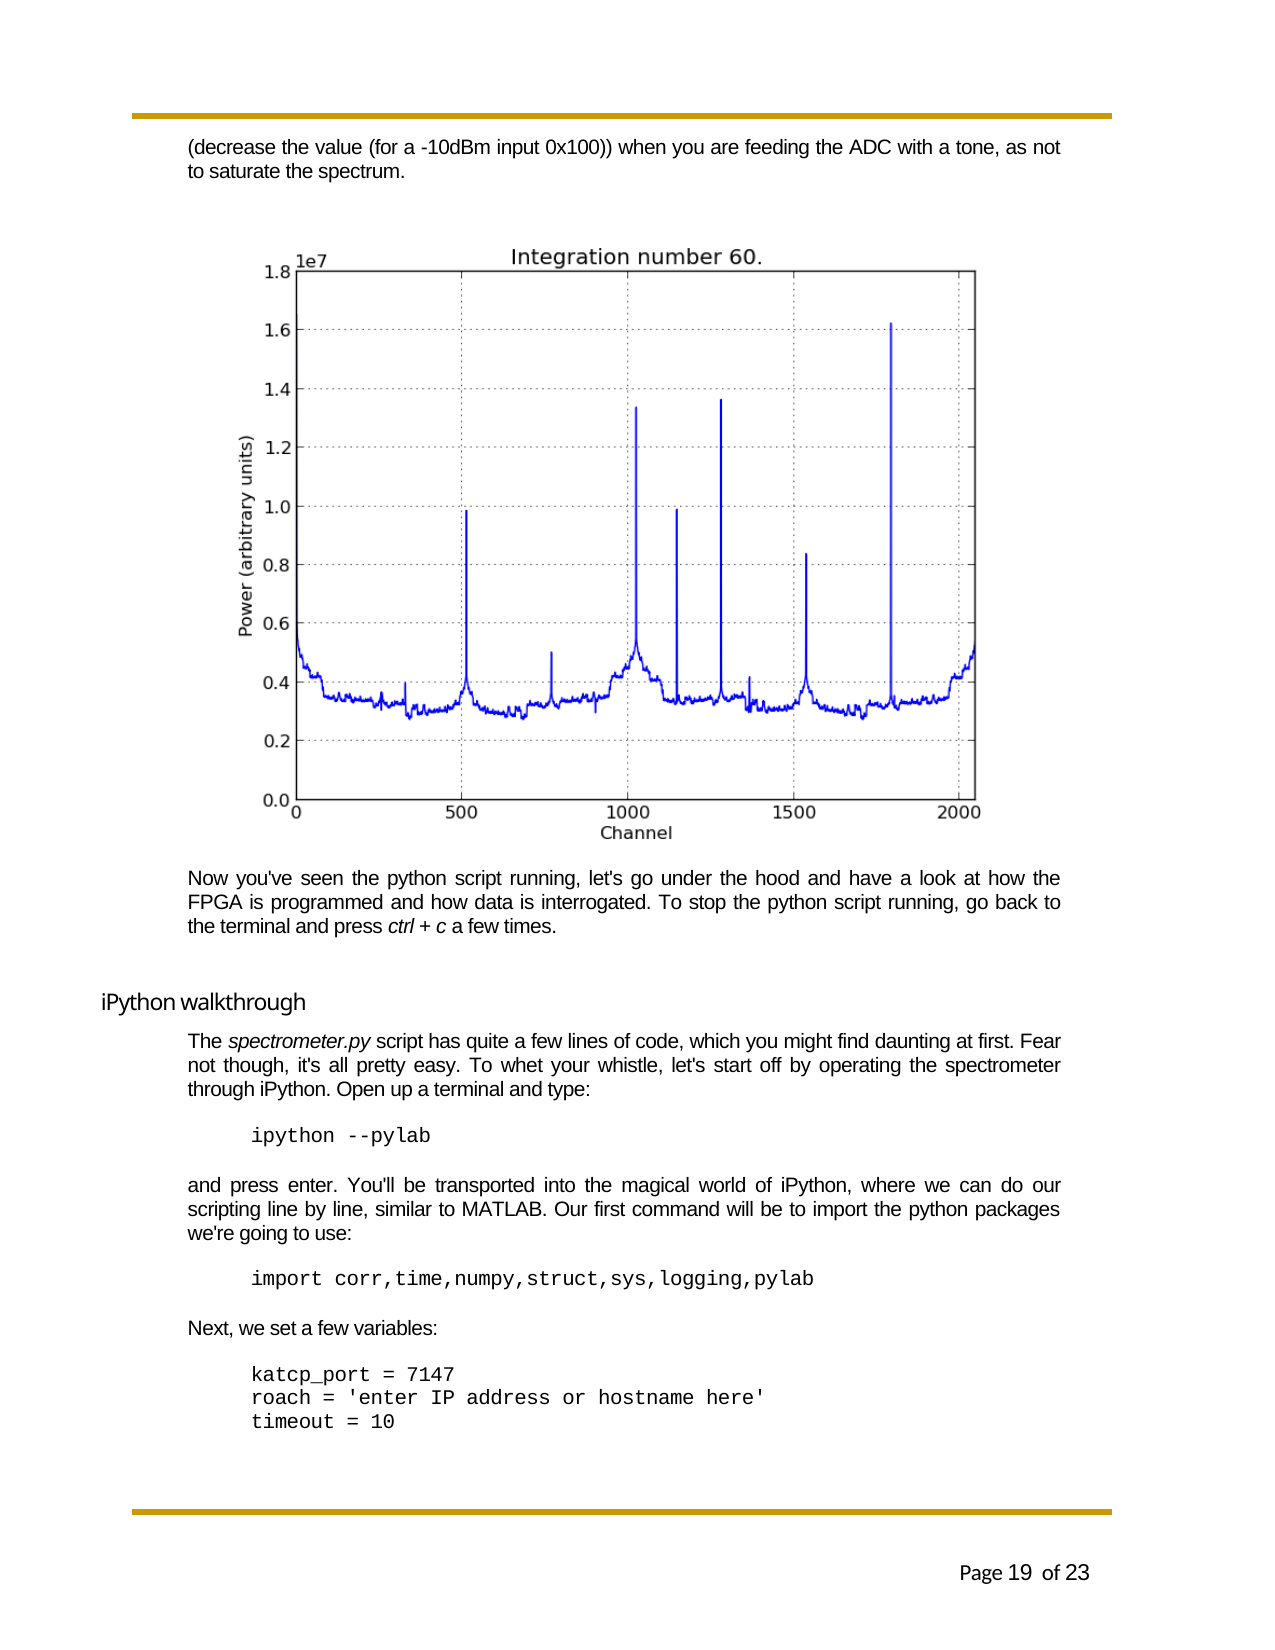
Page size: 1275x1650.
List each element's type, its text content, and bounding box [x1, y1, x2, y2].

picture [187, 206, 1063, 866]
text Now you've seen the python script running, let's go under the hood and have a look at how the FPGA is programmed and how data is interrogated. To stop the python script running, go back to the terminal and press ctrl + c a few times. [187, 866, 1062, 938]
text and press enter. You'll be transported into the magical world of iPython, where we can do our scripting line by line, similar to MATLAB. Our first command will be to import the python packages we're going to use: [187, 1172, 1062, 1244]
text roach = 'enter IP address or hostname here' [187, 1387, 1062, 1411]
text ipython --pylab [187, 1125, 1062, 1149]
text import corr,time,numpy,struct,sys,logging,pylab [187, 1268, 1062, 1292]
text The spectrometer.py script has quite a few lines of code, which you might find daunting at first. Fear not though, it's all pretty easy. To whet your whistle, let's start off by operating the spectrometer through iPython. Open up a terminal and type: [187, 1029, 1062, 1101]
text timeout = 10 [187, 1411, 1062, 1435]
text katcp_port = 7147 [187, 1364, 1062, 1387]
text Next, we set a few variables: [187, 1316, 1062, 1340]
text (decrease the value (for a -10dBm input 0x100)) when you are feeding the ADC with a tone, as not to saturate the spectrum. [187, 135, 1062, 183]
subtitle iPython walkthrough [101, 986, 1062, 1017]
